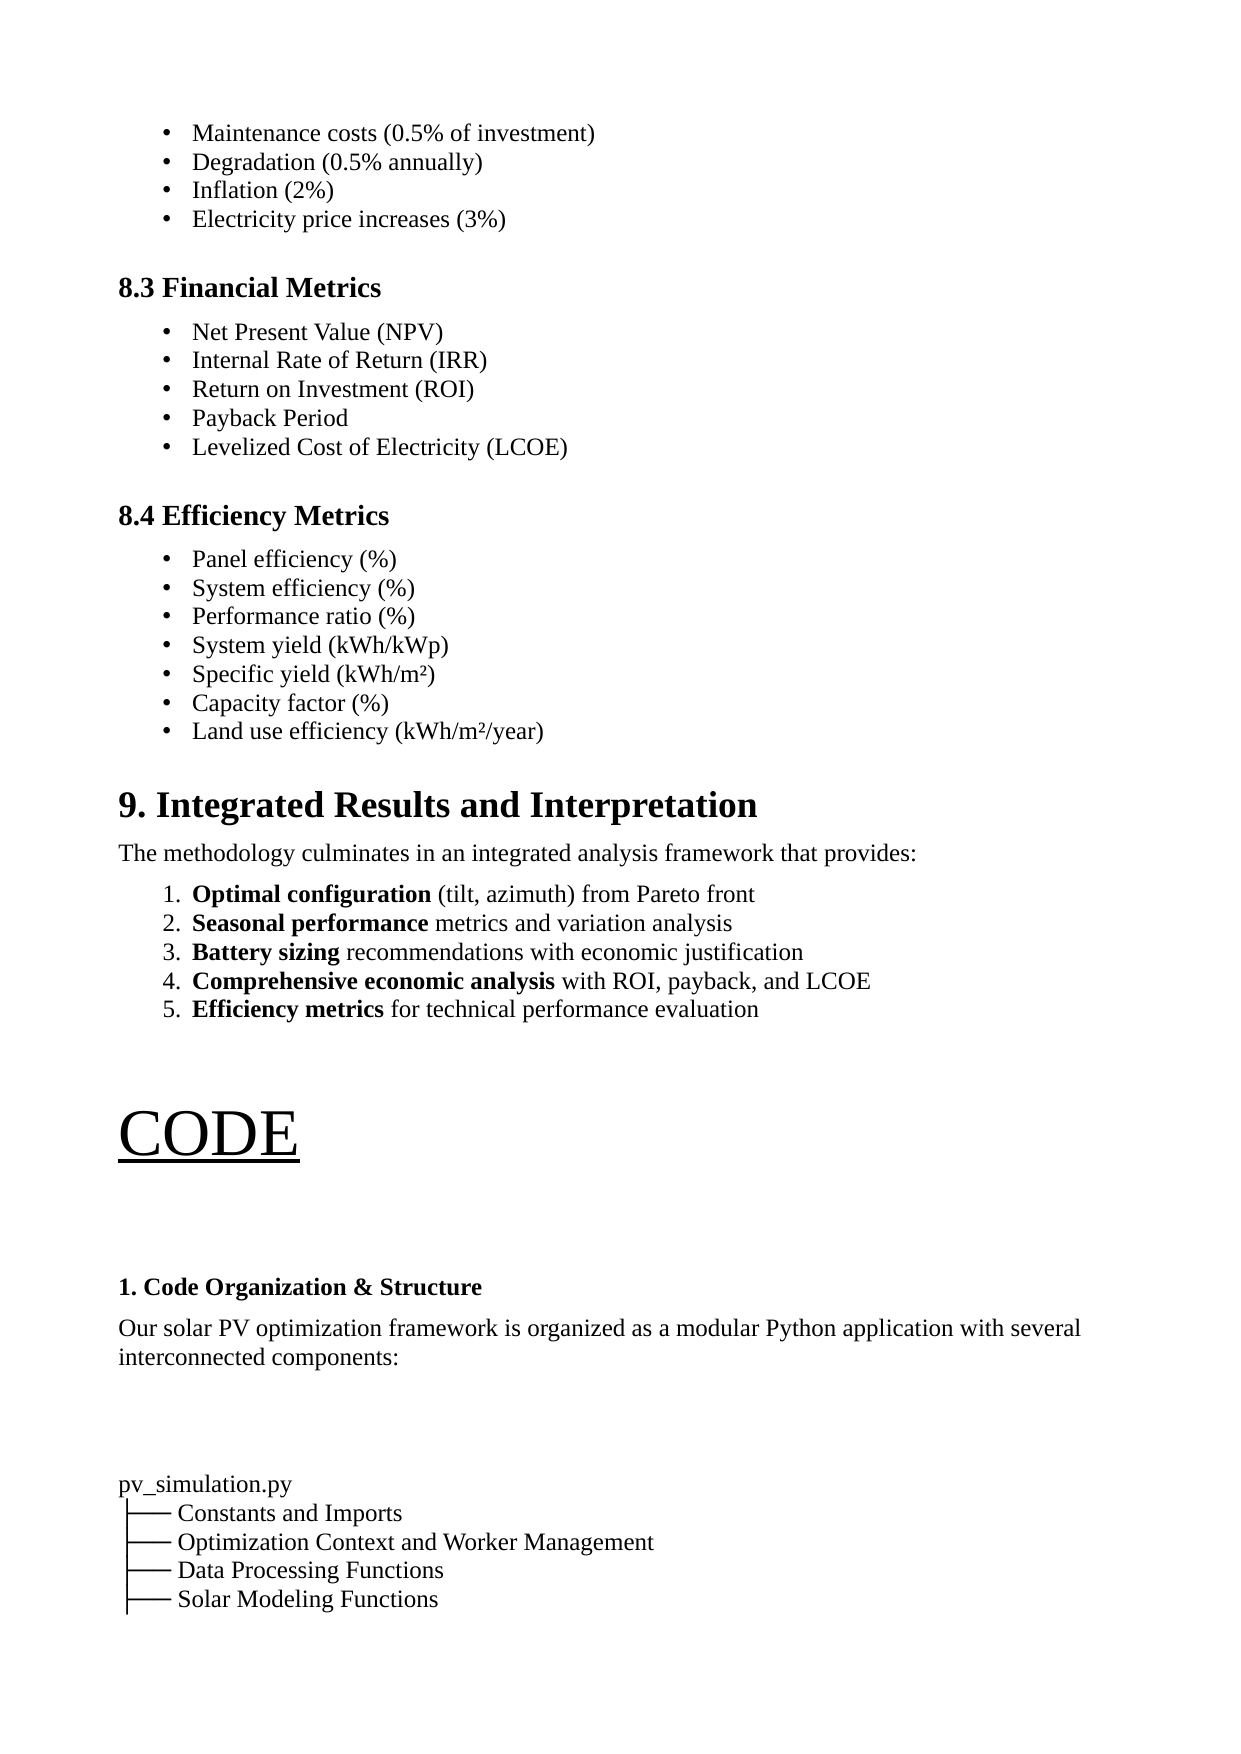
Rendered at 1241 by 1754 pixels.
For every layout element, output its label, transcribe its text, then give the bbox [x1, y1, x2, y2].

list Electricity price increases (3%) [162, 204, 1122, 233]
list Maintenance costs (0.5% of investment) [162, 118, 1122, 147]
text ├── Data Processing Functions [128, 1555, 1122, 1584]
text ├── Optimization Context and Worker Management [128, 1527, 1122, 1555]
text Our solar PV optimization framework is organized as a modular Python application with several interconnected components: [118, 1313, 1122, 1370]
list Return on Investment (ROI) [162, 374, 1122, 403]
subtitle 8.4 Efficiency Metrics [118, 498, 1122, 531]
list Performance ratio (%) [162, 601, 1122, 630]
list Panel efficiency (%) [162, 544, 1122, 573]
list Optimal configuration (tilt, azimuth) from Pareto front [162, 879, 1122, 908]
list Battery sizing recommendations with economic justification [162, 937, 1122, 966]
subtitle 9. Integrated Results and Interpretation [118, 783, 1122, 826]
list Internal Rate of Return (IRR) [162, 345, 1122, 374]
list Land use efficiency (kWh/m²/year) [162, 716, 1122, 745]
list Seasonal performance metrics and variation analysis [162, 908, 1122, 937]
text ├── Constants and Imports [128, 1498, 1122, 1527]
list Efficiency metrics for technical performance evaluation [162, 994, 1122, 1023]
text ├── Solar Modeling Functions [128, 1584, 1122, 1613]
list Degradation (0.5% annually) [162, 147, 1122, 176]
text pv_simulation.py [118, 1469, 1122, 1498]
list Specific yield (kWh/m²) [162, 659, 1122, 688]
subtitle 1. Code Organization & Structure [118, 1272, 1122, 1300]
list Capacity factor (%) [162, 688, 1122, 716]
list System yield (kWh/kWp) [162, 630, 1122, 659]
list Net Present Value (NPV) [162, 317, 1122, 345]
text CODE [118, 1093, 1122, 1170]
list Inflation (2%) [162, 176, 1122, 204]
subtitle 8.3 Financial Metrics [118, 271, 1122, 304]
list Payback Period [162, 403, 1122, 432]
list Comprehensive economic analysis with ROI, payback, and LCOE [162, 966, 1122, 994]
text The methodology culminates in an integrated analysis framework that provides: [118, 838, 1122, 867]
list Levelized Cost of Electricity (LCOE) [162, 432, 1122, 460]
list System efficiency (%) [162, 573, 1122, 601]
